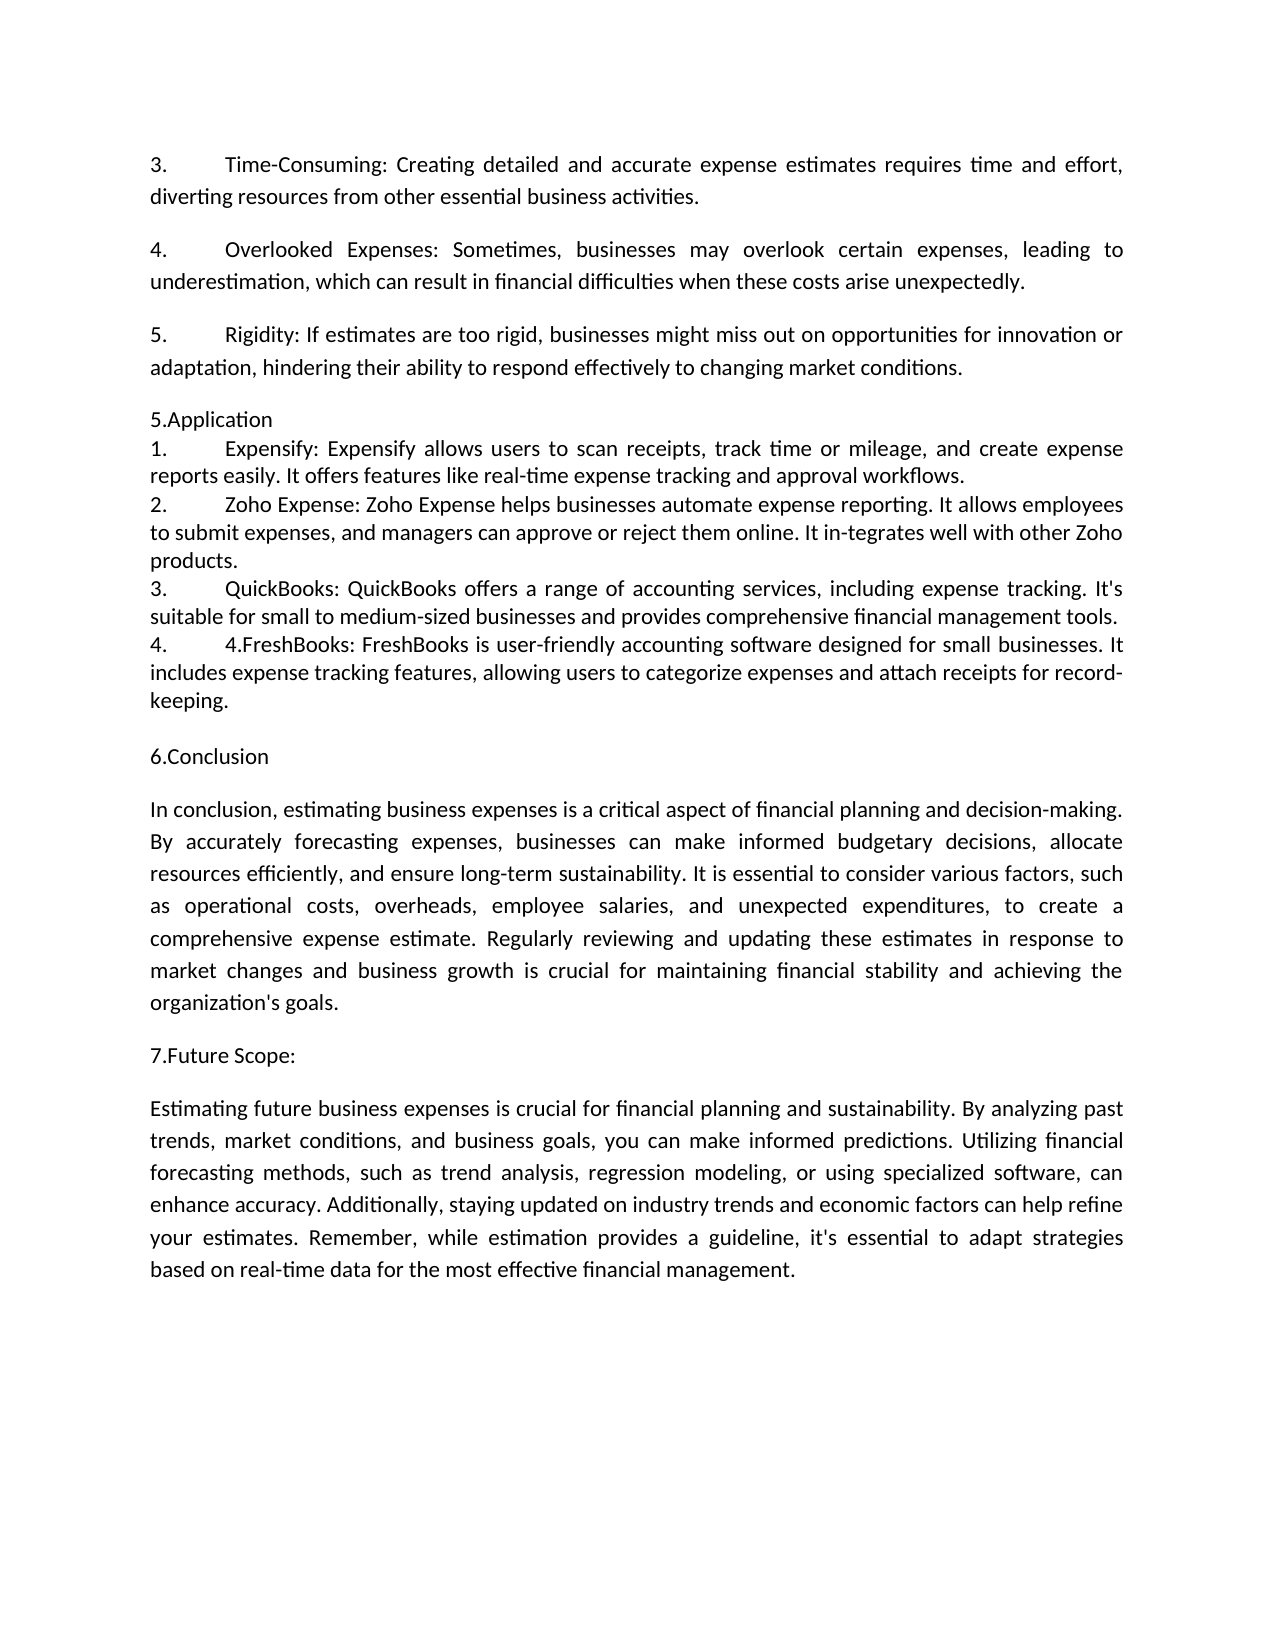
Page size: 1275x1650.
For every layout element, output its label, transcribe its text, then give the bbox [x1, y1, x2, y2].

text 5.Application [150, 406, 1125, 434]
text 1. Expensify: Expensify allows users to scan receipts, track time or mileage, and create expense reports easily. It offers features like real-time expense tracking and approval workflows. [150, 434, 1125, 490]
text Estimating future business expenses is crucial for financial planning and sustainability. By analyzing past trends, market conditions, and business goals, you can make informed predictions. Utilizing financial forecasting methods, such as trend analysis, regression modeling, or using specialized software, can enhance accuracy. Additionally, staying updated on industry trends and economic factors can help refine your estimates. Remember, while estimation provides a guideline, it's essential to adapt strategies based on real-time data for the most effective financial management. [150, 1094, 1125, 1283]
text In conclusion, estimating business expenses is a critical aspect of financial planning and decision-making. By accurately forecasting expenses, businesses can make informed budgetary decisions, allocate resources efficiently, and ensure long-term sustainability. It is essential to consider various factors, such as operational costs, overheads, employee salaries, and unexpected expenditures, to create a comprehensive expense estimate. Regularly reviewing and updating these estimates in response to market changes and business growth is crucial for maintaining financial stability and achieving the organization's goals. [150, 795, 1125, 1016]
text 3. Time-Consuming: Creating detailed and accurate expense estimates requires time and effort, diverting resources from other essential business activities. [150, 150, 1125, 210]
text 4. Overlooked Expenses: Sometimes, businesses may overlook certain expenses, leading to underestimation, which can result in financial difficulties when these costs arise unexpectedly. [150, 235, 1125, 295]
text 6.Conclusion [150, 742, 1125, 770]
text 3. QuickBooks: QuickBooks offers a range of accounting services, including expense tracking. It's suitable for small to medium-sized businesses and provides comprehensive financial management tools. [150, 574, 1125, 630]
text 4. 4.FreshBooks: FreshBooks is user-friendly accounting software designed for small businesses. It includes expense tracking features, allowing users to categorize expenses and attach receipts for record-keeping. [150, 630, 1125, 714]
text 7.Future Scope: [150, 1041, 1125, 1069]
text 5. Rigidity: If estimates are too rigid, businesses might miss out on opportunities for innovation or adaptation, hindering their ability to respond effectively to changing market conditions. [150, 320, 1125, 381]
text 2. Zoho Expense: Zoho Expense helps businesses automate expense reporting. It allows employees to submit expenses, and managers can approve or reject them online. It in-tegrates well with other Zoho products. [150, 490, 1125, 574]
